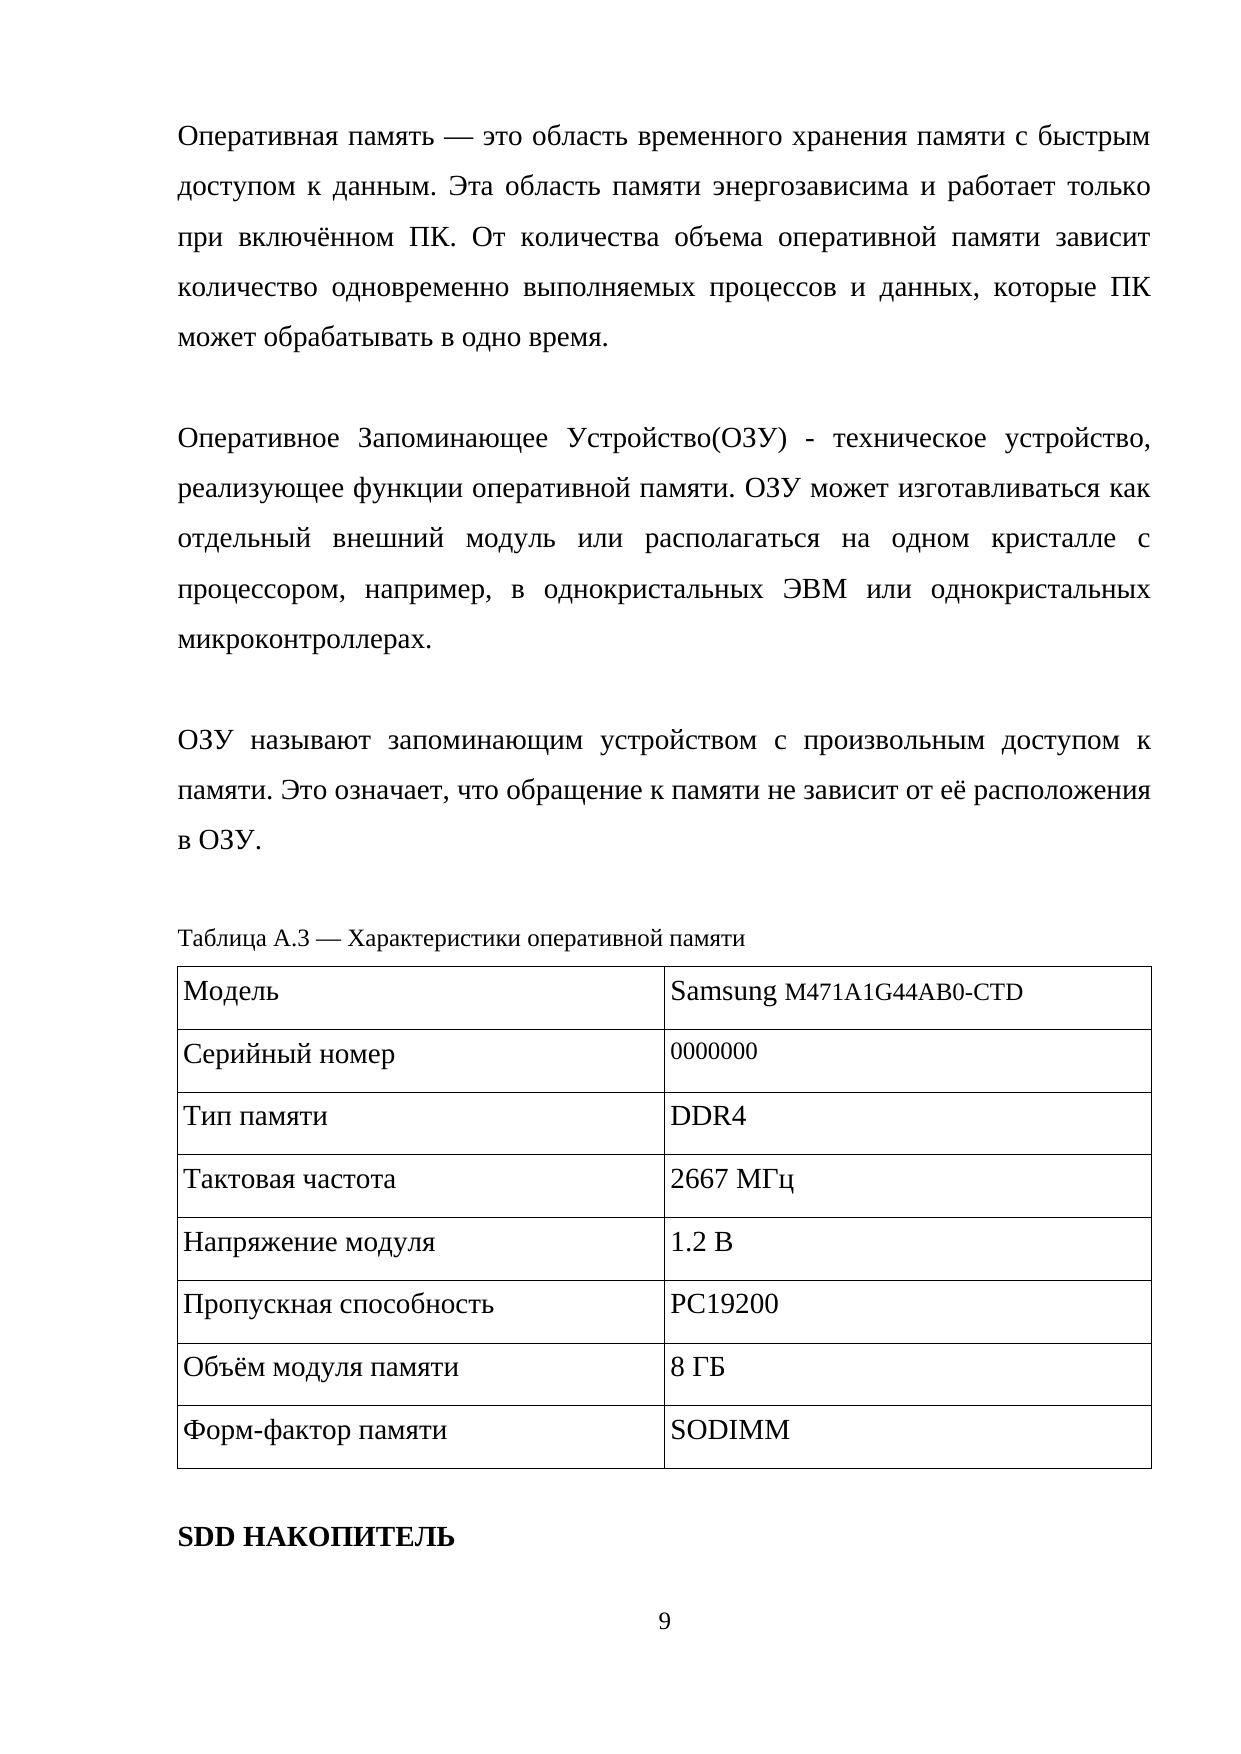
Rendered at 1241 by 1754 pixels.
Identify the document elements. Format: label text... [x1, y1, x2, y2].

table_cell SODIMM [665, 1406, 1151, 1468]
table_cell PC19200 [665, 1281, 1151, 1342]
table_cell Тип памяти [178, 1093, 664, 1154]
table_cell 1.2 В [665, 1218, 1151, 1280]
table_cell 2667 МГц [665, 1155, 1151, 1217]
table_cell DDR4 [665, 1093, 1151, 1154]
table_cell Объём модуля памяти [178, 1344, 664, 1405]
table_cell 0000000 [665, 1030, 1151, 1092]
text ОЗУ называют запоминающим устройством с произвольным доступом к памяти. Это означает, что обращение к памяти не зависит от её расположения в ОЗУ. [177, 722, 1152, 856]
table_header Модель [178, 967, 664, 1029]
table_cell Серийный номер [178, 1030, 664, 1092]
table_cell 8 ГБ [665, 1344, 1151, 1405]
table_cell Пропускная способность [178, 1281, 664, 1342]
text Таблица А.3 — Характеристики оперативной памяти [177, 923, 1152, 952]
text SDD НАКОПИТЕЛЬ [177, 1519, 1152, 1553]
table_cell Тактовая частота [178, 1155, 664, 1217]
table_header Samsung M471A1G44AB0-CTD [665, 967, 1151, 1029]
text Оперативная память — это область временного хранения памяти с быстрым доступом к данным. Эта область памяти энергозависима и работает только при включённом ПК. От количества объема оперативной памяти зависит количество одновременно выполняемых процессов и данных, которые ПК может обрабатывать в одно время. [177, 118, 1152, 353]
text Оперативное Запоминающее Устройство(ОЗУ) - техническое устройство, реализующее функции оперативной памяти. ОЗУ может изготавливаться как отдельный внешний модуль или располагаться на одном кристалле с процессором, например, в однокристальных ЭВМ или однокристальных микроконтроллерах. [177, 420, 1152, 655]
table_cell Форм-фактор памяти [178, 1406, 664, 1468]
table_cell Напряжение модуля [178, 1218, 664, 1280]
